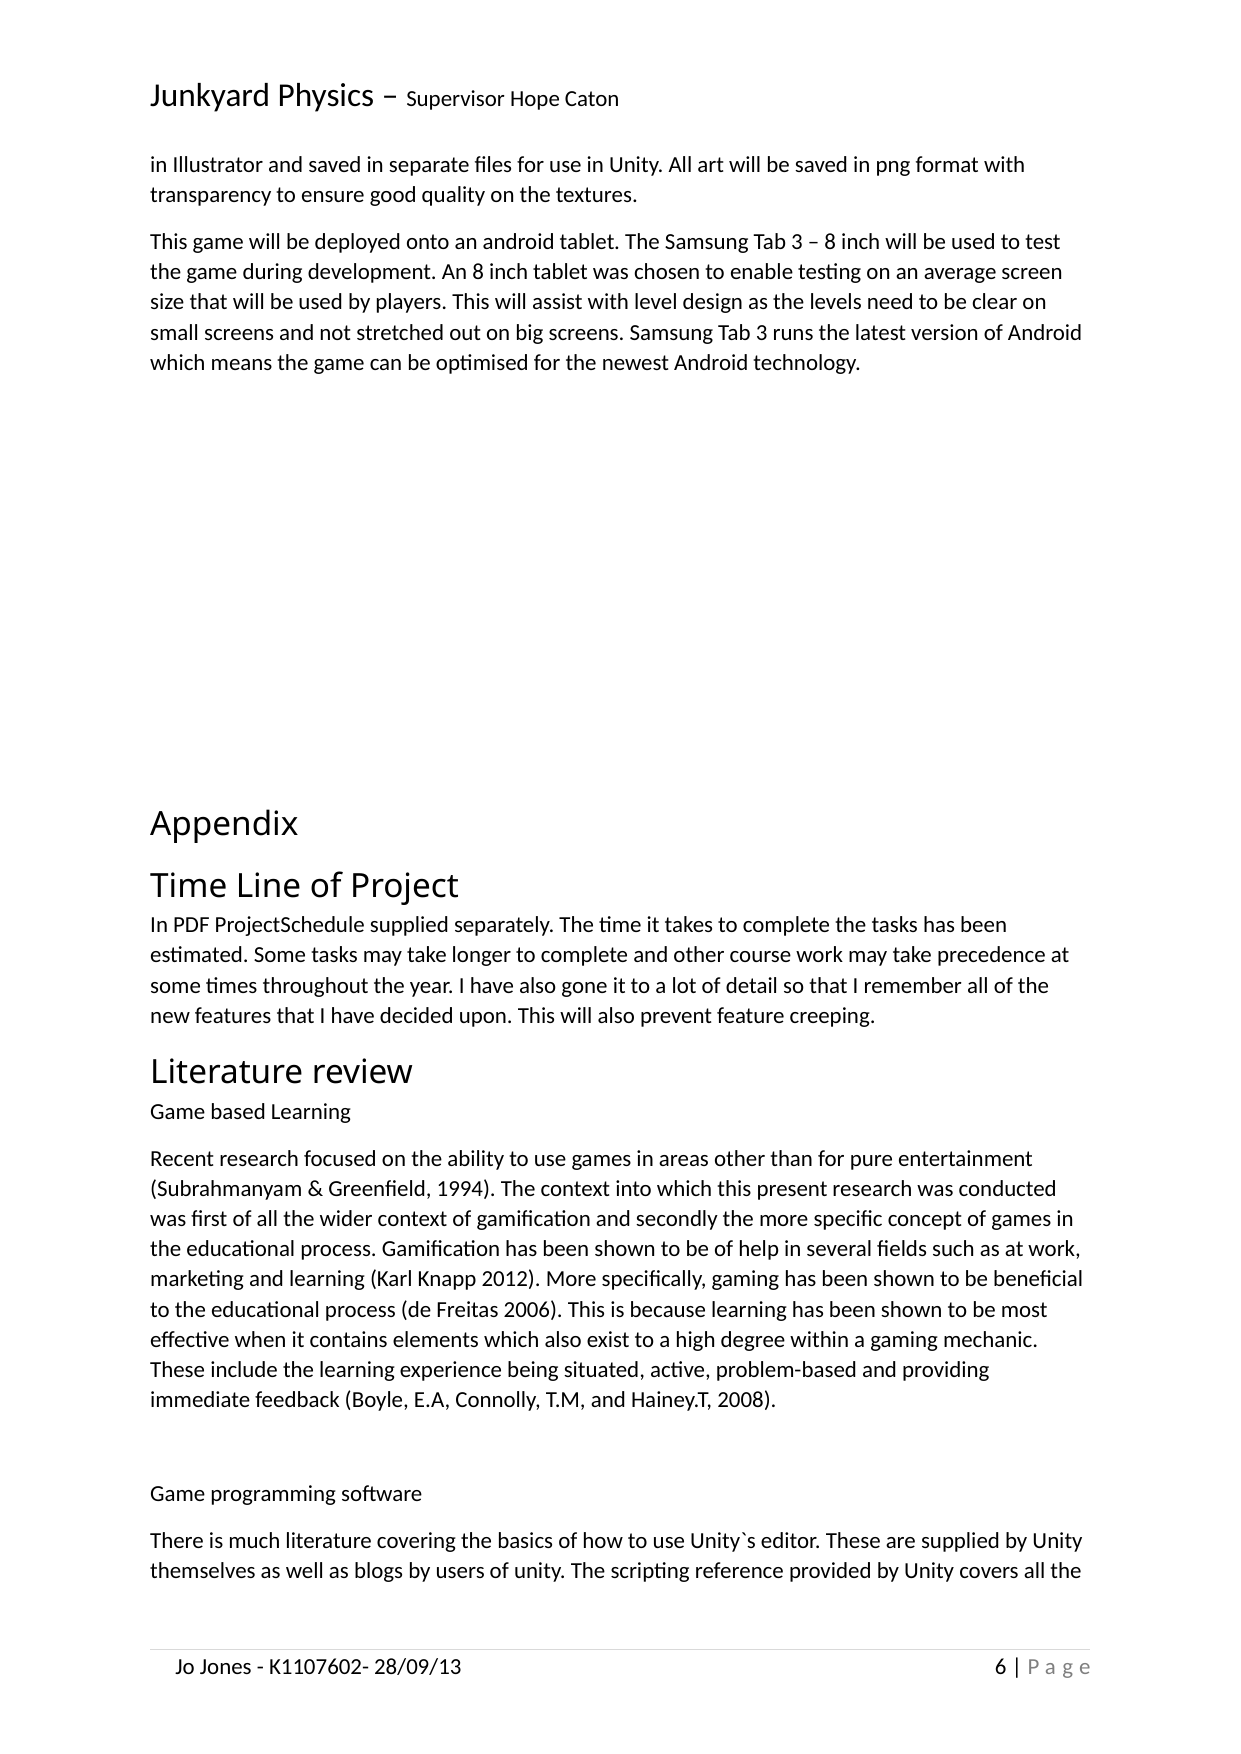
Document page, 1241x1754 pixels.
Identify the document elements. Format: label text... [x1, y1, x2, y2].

text Recent research focused on the ability to use games in areas other than for pure entertainment (Subrahmanyam & Greenfield, 1994). The context into which this present research was conducted was first of all the wider context of gamification and secondly the more specific concept of games in the educational process. Gamification has been shown to be of help in several fields such as at work, marketing and learning (Karl Knapp 2012). More specifically, gaming has been shown to be beneficial to the educational process (de Freitas 2006). This is because learning has been shown to be most effective when it contains elements which also exist to a high degree within a gaming mechanic. These include the learning experience being situated, active, problem-based and providing immediate feedback (Boyle, E.A, Connolly, T.M, and Hainey.T, 2008). [150, 1144, 1090, 1413]
subtitle Literature review [150, 1048, 1090, 1093]
text Game programming software [150, 1479, 1090, 1507]
text In PDF ProjectSchedule supplied separately. The time it takes to complete the tasks has been estimated. Some tasks may take longer to complete and other course work may take precedence at some times throughout the year. I have also gone it to a lot of detail so that I remember all of the new features that I have decided upon. This will also prevent feature creeping. [150, 910, 1090, 1029]
subtitle Time Line of Project [150, 861, 1090, 907]
text Game based Learning [150, 1097, 1090, 1125]
subtitle Appendix [150, 800, 1090, 845]
text There is much literature covering the basics of how to use Unity`s editor. These are supplied by Unity themselves as well as blogs by users of unity. The scripting reference provided by Unity covers all the [150, 1526, 1090, 1584]
text in Illustrator and saved in separate files for use in Unity. All art will be saved in png format with transparency to ensure good quality on the textures. [150, 150, 1090, 208]
text This game will be deployed onto an android tablet. The Samsung Tab 3 – 8 inch will be used to test the game during development. An 8 inch tablet was chosen to enable testing on an average screen size that will be used by players. This will assist with level design as the levels need to be clear on small screens and not stretched out on big screens. Samsung Tab 3 runs the latest version of Android which means the game can be optimised for the newest Android technology. [150, 227, 1090, 376]
